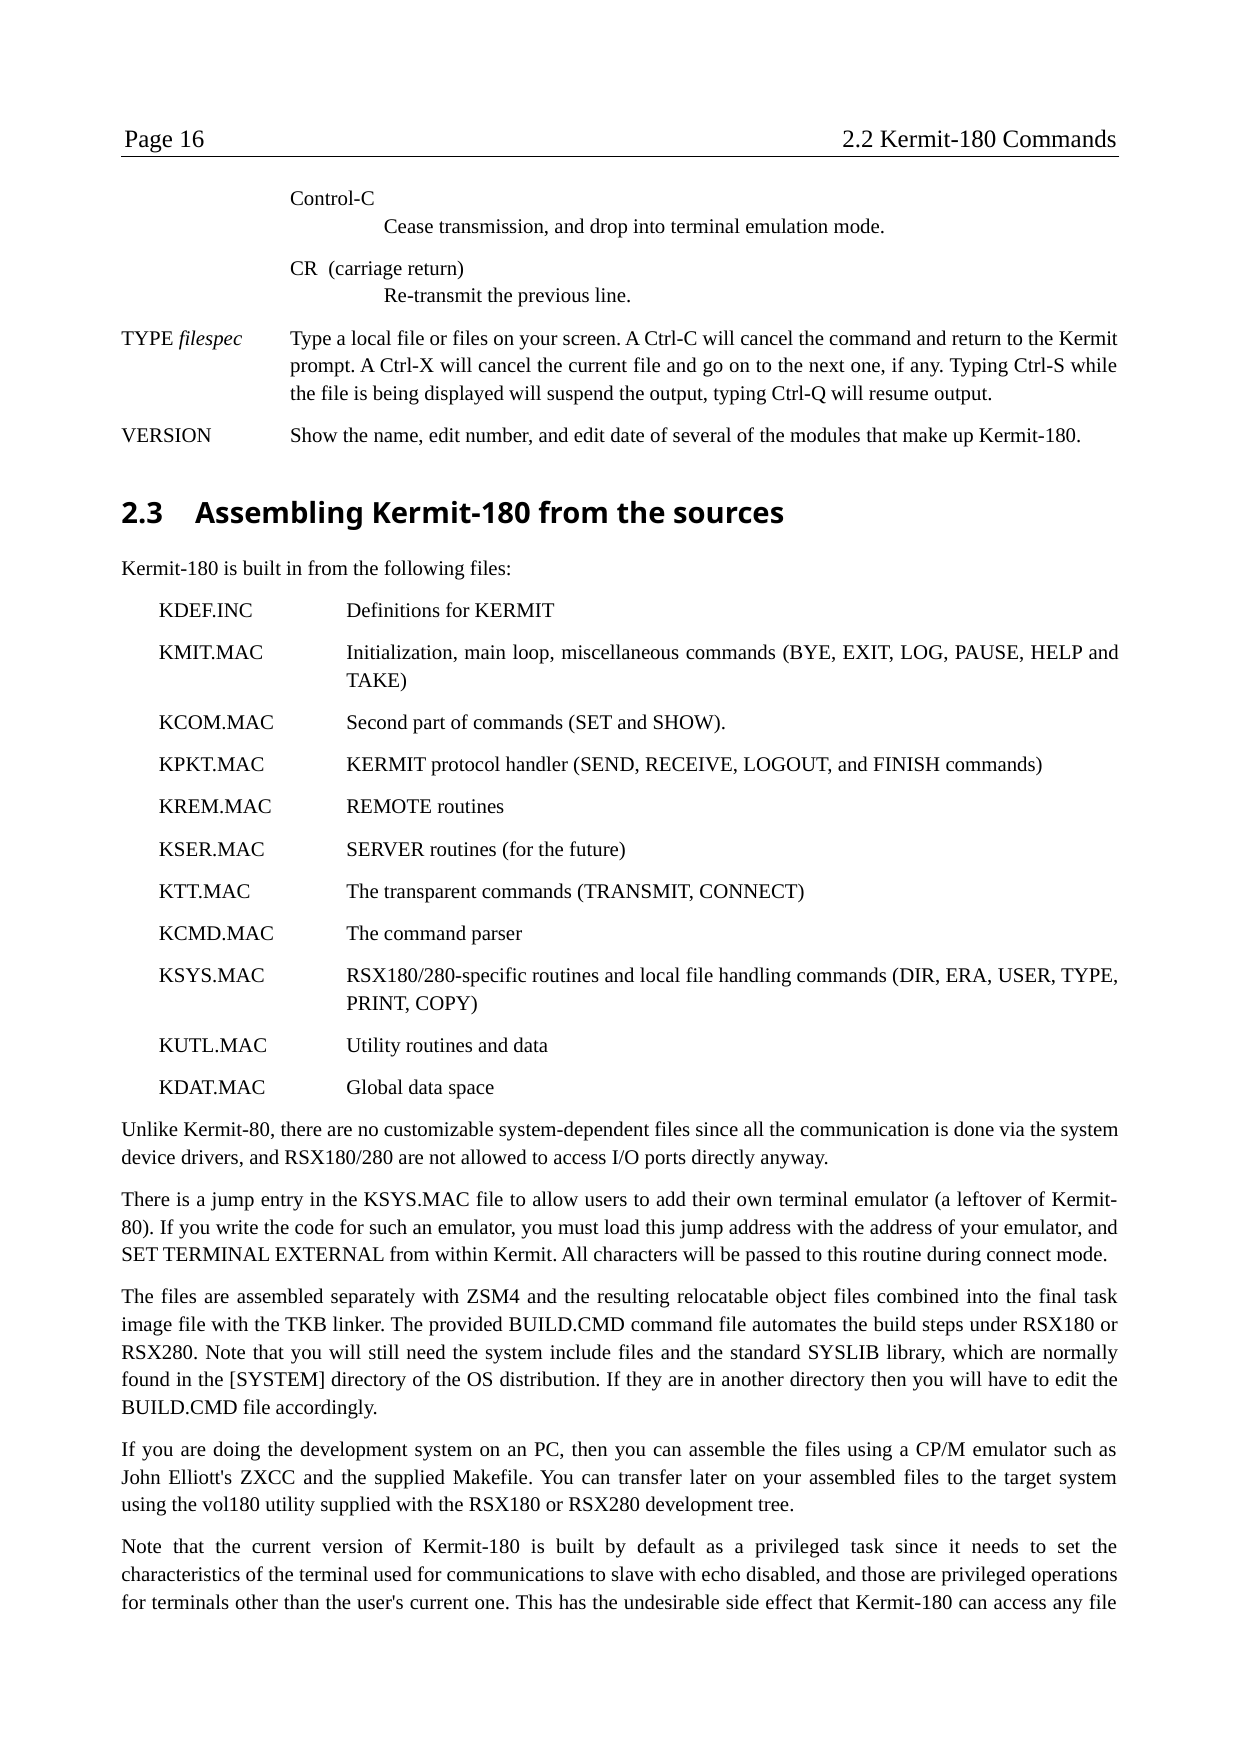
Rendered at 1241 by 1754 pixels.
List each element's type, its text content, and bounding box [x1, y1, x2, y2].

text KUTL.MAC Utility routines and data [159, 1033, 1119, 1057]
text Control-C Cease transmission, and drop into terminal emulation mode. [290, 186, 1119, 238]
text TYPE filespec Type a local file or files on your screen. A Ctrl-C will cancel the command and return to the Kermit prompt. A Ctrl-X will cancel the current file and go on to the next one, if any. Typing Ctrl-S while the file is being displayed will suspend the output, typing Ctrl-Q will resume output. [121, 326, 1119, 405]
text There is a jump entry in the KSYS.MAC file to allow users to add their own terminal emulator (a leftover of Kermit-80). If you write the code for such an emulator, you must load this jump address with the address of your emulator, and SET TERMINAL EXTERNAL from within Kermit. All characters will be passed to this routine during connect mode. [121, 1187, 1119, 1266]
text KREM.MAC REMOTE routines [159, 794, 1119, 818]
text If you are doing the development system on an PC, then you can assemble the files using a CP/M emulator such as John Elliott's ZXCC and the supplied Makefile. You can transfer later on your assembled files to the target system using the vol180 utility supplied with the RSX180 or RSX280 development tree. [121, 1437, 1119, 1516]
text Kermit-180 is built in from the following files: [121, 556, 1119, 580]
text The files are assembled separately with ZSM4 and the resulting relocatable object files combined into the final task image file with the TKB linker. The provided BUILD.CMD command file automates the build steps under RSX180 or RSX280. Note that you will still need the system include files and the standard SYSLIB library, which are normally found in the [SYSTEM] directory of the OS distribution. If they are in another directory then you will have to edit the BUILD.CMD file accordingly. [121, 1284, 1119, 1419]
text KMIT.MAC Initialization, main loop, miscellaneous commands (BYE, EXIT, LOG, PAUSE, HELP and TAKE) [159, 640, 1119, 692]
text KCOM.MAC Second part of commands (SET and SHOW). [159, 710, 1119, 734]
text KCMD.MAC The command parser [159, 921, 1119, 945]
text VERSION Show the name, edit number, and edit date of several of the modules that make up Kermit-180. [121, 423, 1119, 447]
text CR (carriage return) Re-transmit the previous line. [290, 256, 1119, 307]
text Unlike Kermit-80, there are no customizable system-dependent files since all the communication is done via the system device drivers, and RSX180/280 are not allowed to access I/O ports directly anyway. [121, 1117, 1119, 1169]
text KTT.MAC The transparent commands (TRANSMIT, CONNECT) [159, 879, 1119, 903]
subtitle Assembling Kermit-180 from the sources [121, 492, 1119, 532]
text KDAT.MAC Global data space [159, 1075, 1119, 1099]
text KDEF.INC Definitions for KERMIT [159, 598, 1119, 622]
text KSYS.MAC RSX180/280-specific routines and local file handling commands (DIR, ERA, USER, TYPE, PRINT, COPY) [159, 963, 1119, 1015]
text KPKT.MAC KERMIT protocol handler (SEND, RECEIVE, LOGOUT, and FINISH commands) [159, 752, 1119, 776]
text KSER.MAC SERVER routines (for the future) [159, 837, 1119, 861]
text Note that the current version of Kermit-180 is built by default as a privileged task since it needs to set the characteristics of the terminal used for communications to slave with echo disabled, and those are privileged operations for terminals other than the user's current one. This has the undesirable side effect that Kermit-180 can access any file [121, 1534, 1119, 1614]
